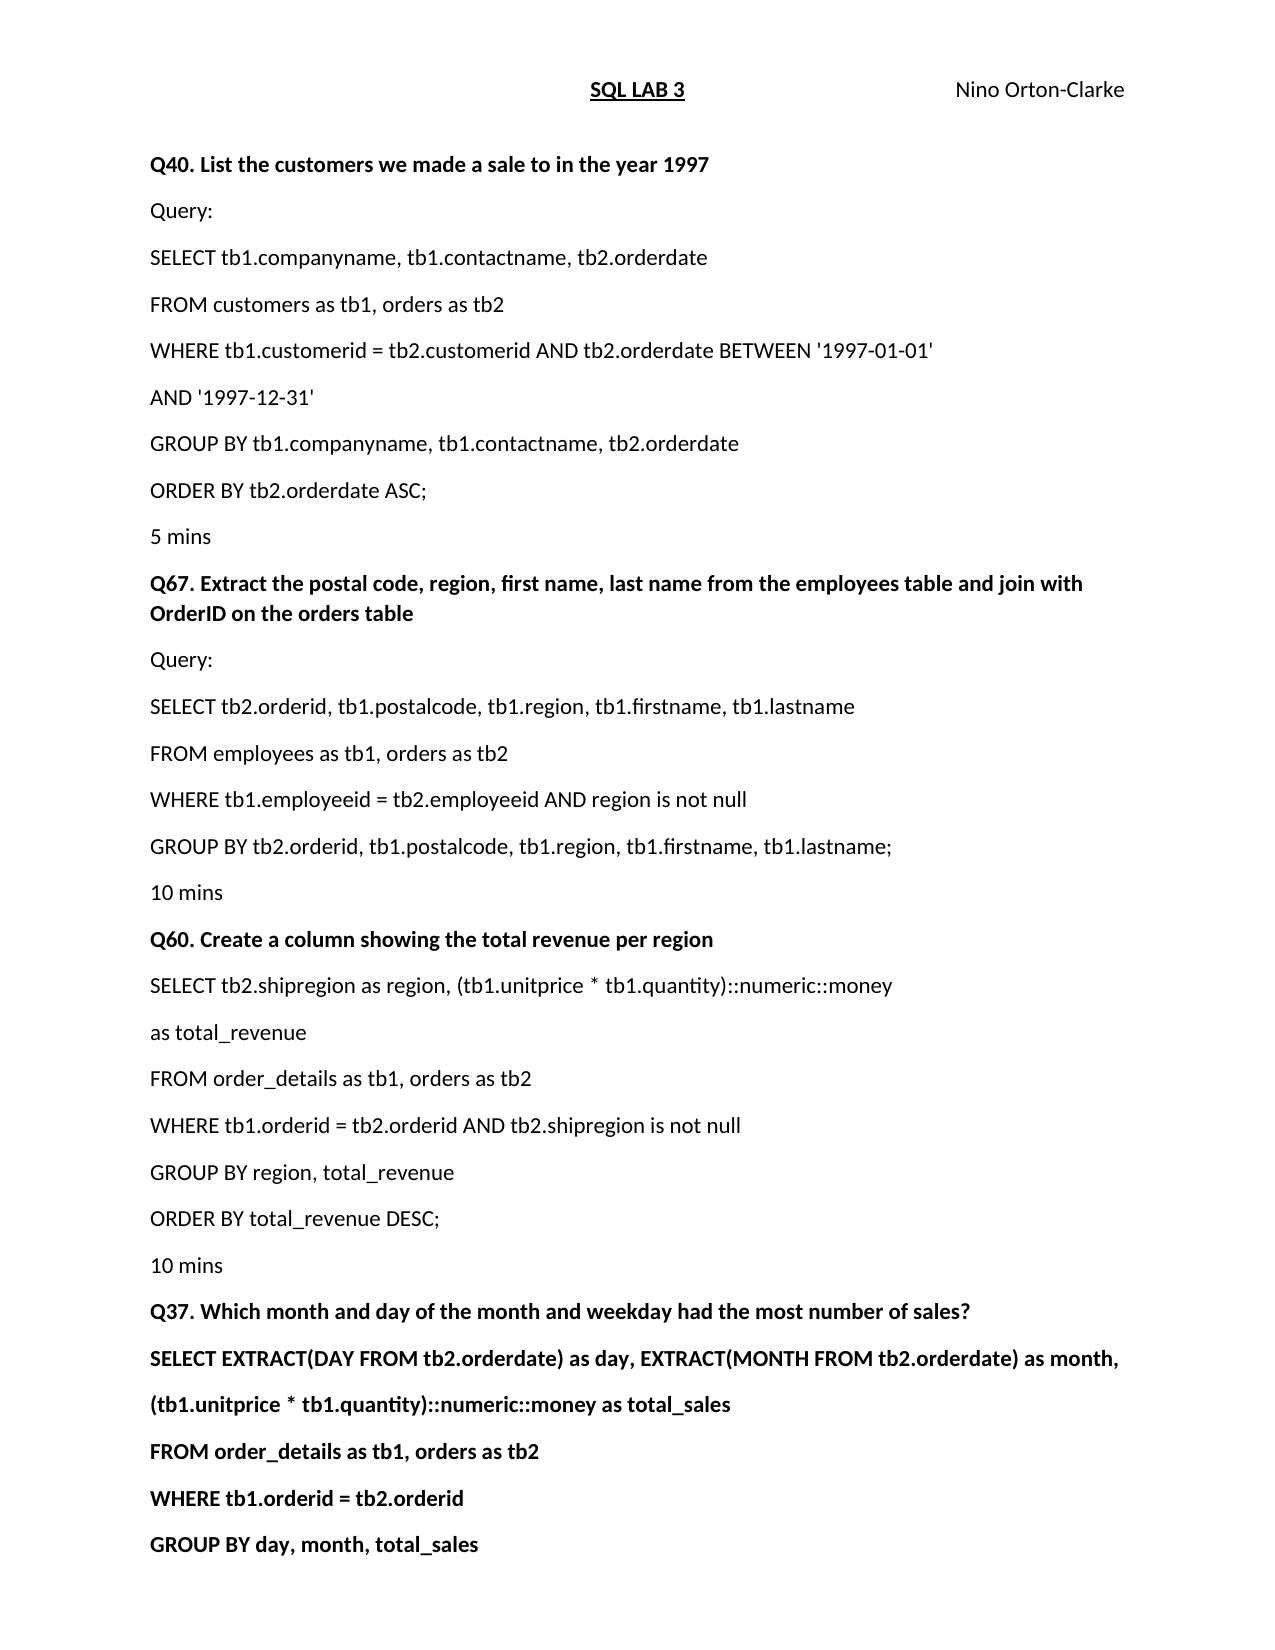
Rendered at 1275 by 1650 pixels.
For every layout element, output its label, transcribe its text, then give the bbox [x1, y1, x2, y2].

text 5 mins [150, 522, 1125, 551]
text as total_revenue [150, 1018, 1125, 1046]
text SELECT tb2.shipregion as region, (tb1.unitprice * tb1.quantity)::numeric::money [150, 971, 1125, 999]
text WHERE tb1.customerid = tb2.customerid AND tb2.orderdate BETWEEN '1997-01-01' [150, 336, 1125, 364]
text SELECT EXTRACT(DAY FROM tb2.orderdate) as day, EXTRACT(MONTH FROM tb2.orderdate) as month, [150, 1344, 1125, 1372]
text 10 mins [150, 1251, 1125, 1279]
text Q37. Which month and day of the month and weekday had the most number of sales? [150, 1297, 1125, 1325]
text 10 mins [150, 878, 1125, 906]
text GROUP BY region, total_revenue [150, 1158, 1125, 1186]
text WHERE tb1.orderid = tb2.orderid AND tb2.shipregion is not null [150, 1111, 1125, 1139]
text WHERE tb1.employeeid = tb2.employeeid AND region is not null [150, 785, 1125, 813]
text Query: [150, 646, 1125, 673]
text FROM order_details as tb1, orders as tb2 [150, 1437, 1125, 1465]
text Q67. Extract the postal code, region, first name, last name from the employees table and join with OrderID on the orders table [150, 569, 1125, 627]
text FROM employees as tb1, orders as tb2 [150, 739, 1125, 767]
text SELECT tb1.companyname, tb1.contactname, tb2.orderdate [150, 243, 1125, 271]
text (tb1.unitprice * tb1.quantity)::numeric::money as total_sales [150, 1391, 1125, 1418]
text FROM order_details as tb1, orders as tb2 [150, 1064, 1125, 1093]
text WHERE tb1.orderid = tb2.orderid [150, 1484, 1125, 1512]
text SELECT tb2.orderid, tb1.postalcode, tb1.region, tb1.firstname, tb1.lastname [150, 692, 1125, 720]
text Q60. Create a column showing the total revenue per region [150, 925, 1125, 953]
text Query: [150, 197, 1125, 224]
text FROM customers as tb1, orders as tb2 [150, 290, 1125, 318]
text Q40. List the customers we made a sale to in the year 1997 [150, 150, 1125, 178]
text GROUP BY tb1.companyname, tb1.contactname, tb2.orderdate [150, 429, 1125, 457]
text GROUP BY tb2.orderid, tb1.postalcode, tb1.region, tb1.firstname, tb1.lastname; [150, 832, 1125, 860]
text GROUP BY day, month, total_sales [150, 1530, 1125, 1558]
text ORDER BY total_revenue DESC; [150, 1204, 1125, 1232]
text ORDER BY tb2.orderdate ASC; [150, 476, 1125, 504]
text AND '1997-12-31' [150, 383, 1125, 411]
